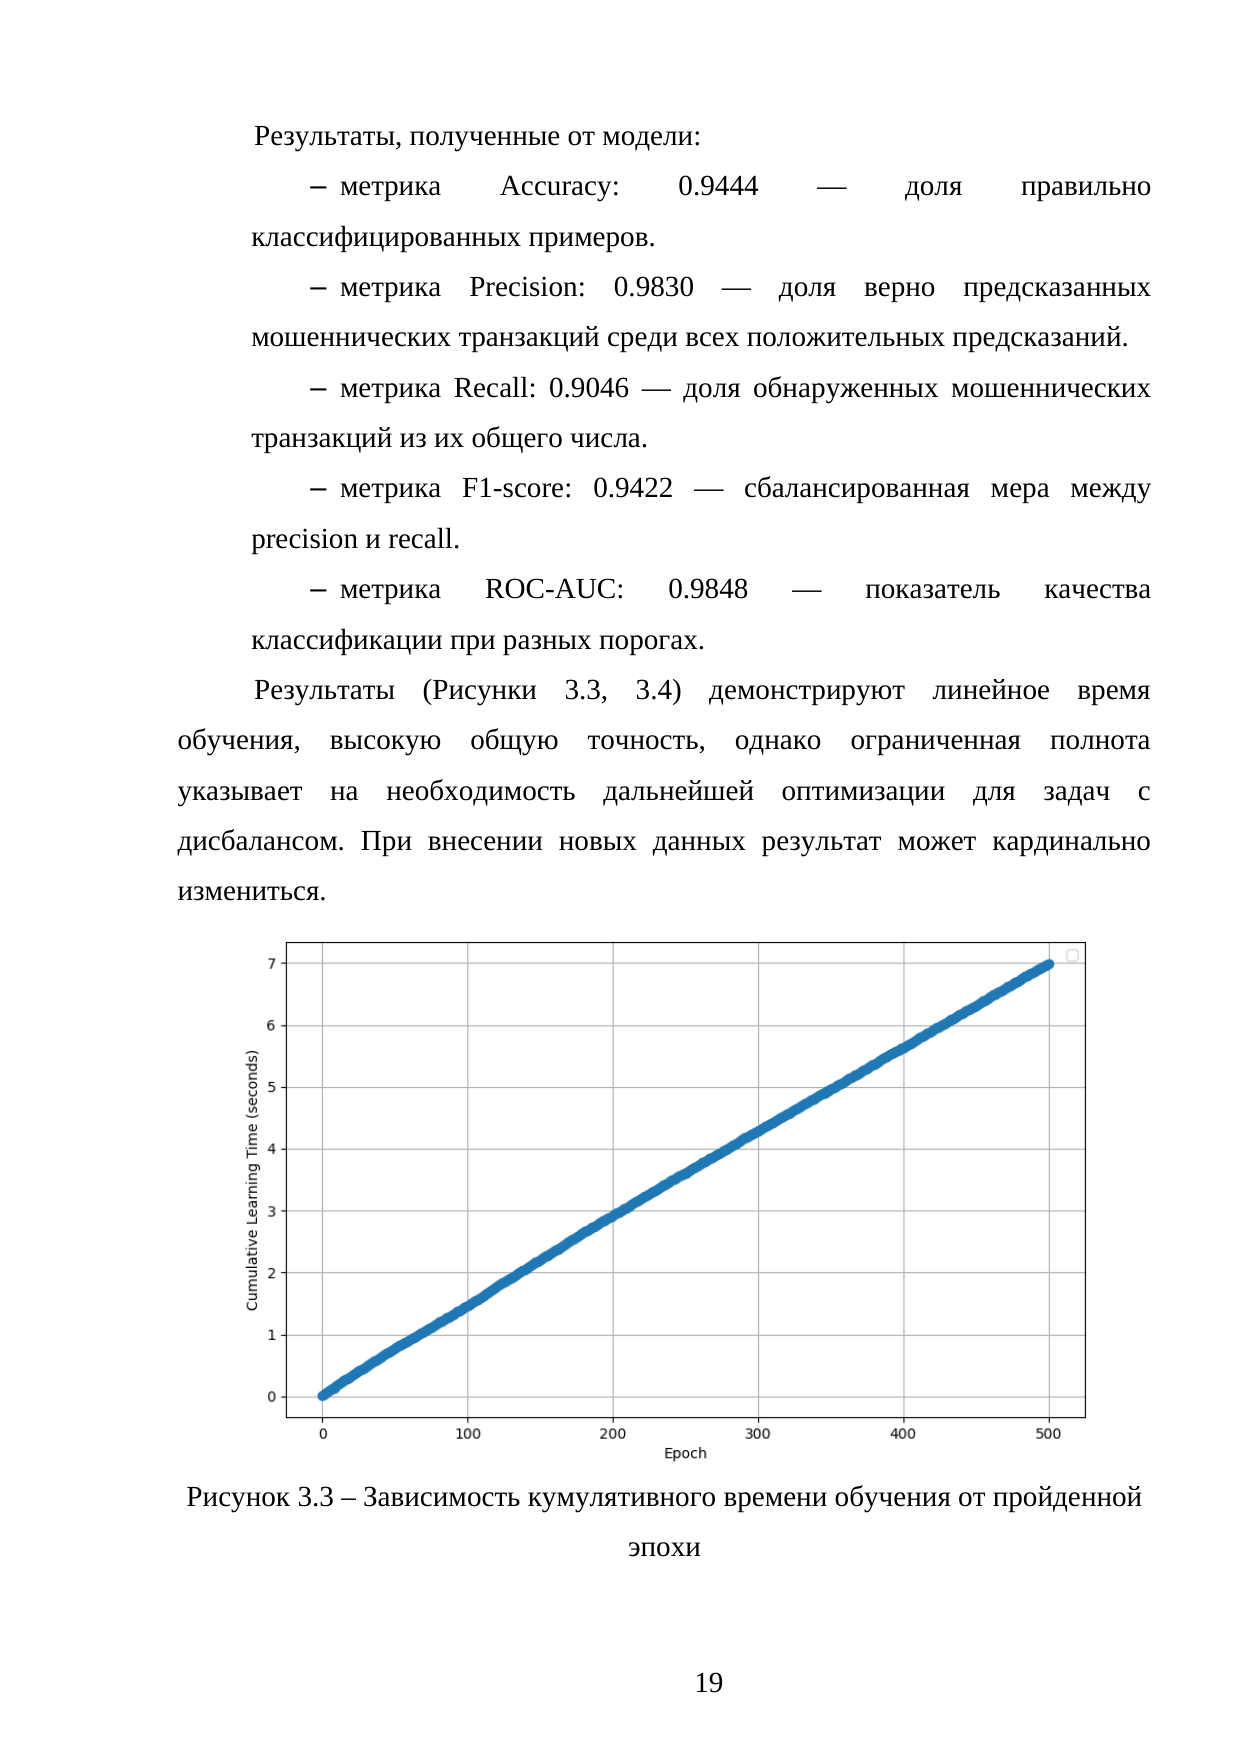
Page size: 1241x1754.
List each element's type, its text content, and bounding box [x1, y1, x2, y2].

list метрика Recall: 0.9046 — доля обнаруженных мошеннических транзакций из их общего числа. [222, 370, 1152, 454]
list метрика Accuracy: 0.9444 — доля правильно классифицированных примеров. [222, 168, 1152, 252]
text Рисунок 3.3 – Зависимость кумулятивного времени обучения от пройденной эпохи [177, 1479, 1152, 1563]
list метрика Precision: 0.9830 — доля верно предсказанных мошеннических транзакций среди всех положительных предсказаний. [222, 269, 1152, 353]
picture [241, 938, 1088, 1463]
list метрика ROC-AUC: 0.9848 — показатель качества классификации при разных порогах. [222, 571, 1152, 655]
list метрика F1-score: 0.9422 — сбалансированная мера между precision и recall. [222, 471, 1152, 554]
text Результаты (Рисунки 3.3, 3.4) демонстрируют линейное время обучения, высокую общую точность, однако ограниченная полнота указывает на необходимость дальнейшей оптимизации для задач с дисбалансом. При внесении новых данных результат может кардинально измениться. [177, 672, 1152, 907]
text Результаты, полученные от модели: [177, 118, 1152, 152]
